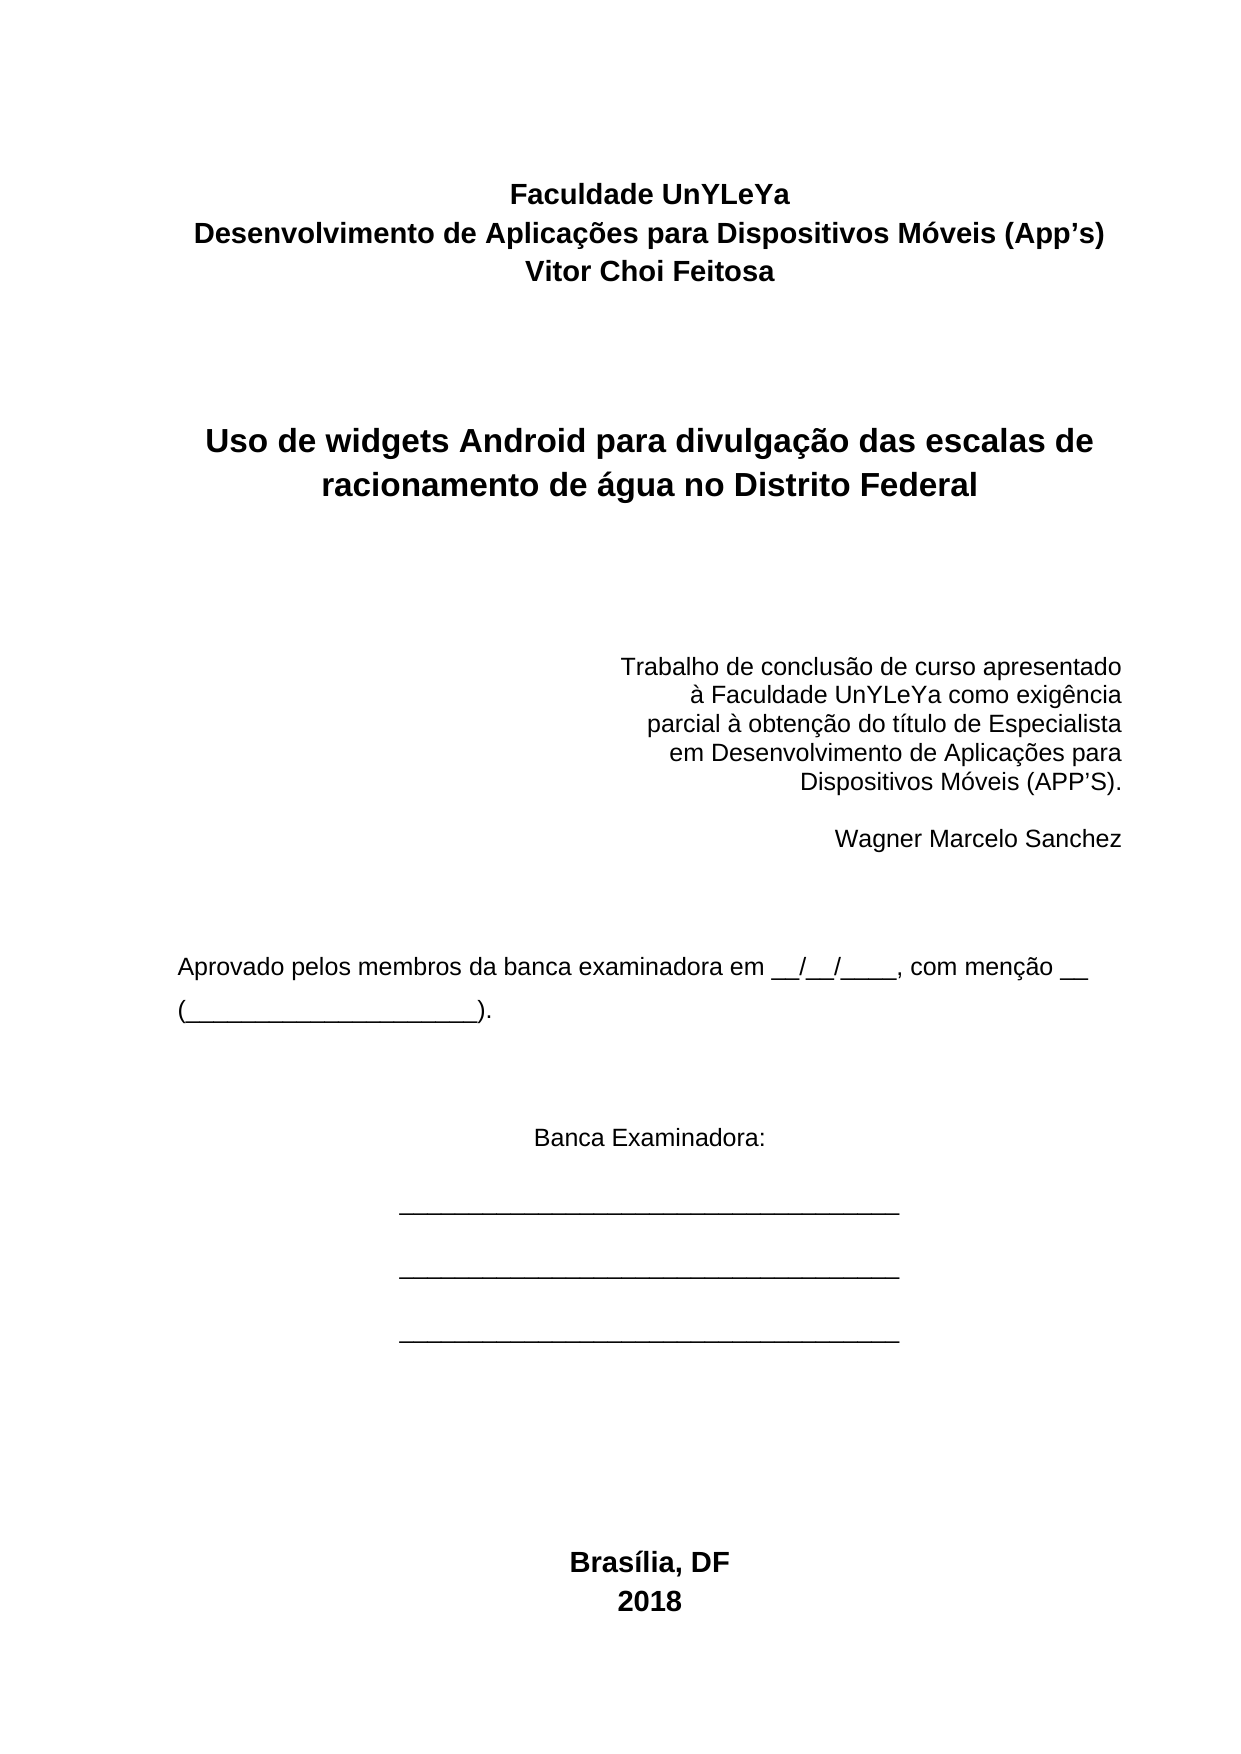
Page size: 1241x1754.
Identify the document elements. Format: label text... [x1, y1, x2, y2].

text 2018 [177, 1584, 1122, 1617]
text Wagner Marcelo Sanchez [177, 824, 1122, 853]
text Brasília, DF [177, 1545, 1122, 1579]
text Desenvolvimento de Aplicações para Dispositivos Móveis (App’s) [177, 216, 1122, 249]
text ____________________________________ [177, 1251, 1122, 1279]
text ____________________________________ [177, 1315, 1122, 1343]
text Trabalho de conclusão de curso apresentado à Faculdade UnYLeYa como exigência parcial à obtenção do título de Especialista em Desenvolvimento de Aplicações para Dispositivos Móveis (APP’S). [614, 651, 1122, 795]
text Faculdade UnYLeYa [177, 177, 1122, 211]
text Vitor Choi Feitosa [177, 254, 1122, 288]
text Aprovado pelos membros da banca examinadora em __/__/____, com menção __ (_____________________). [177, 952, 1122, 1024]
text ____________________________________ [177, 1187, 1122, 1216]
text Banca Examinadora: [177, 1123, 1122, 1152]
text Uso de widgets Android para divulgação das escalas de racionamento de água no Distrito Federal [177, 421, 1122, 503]
